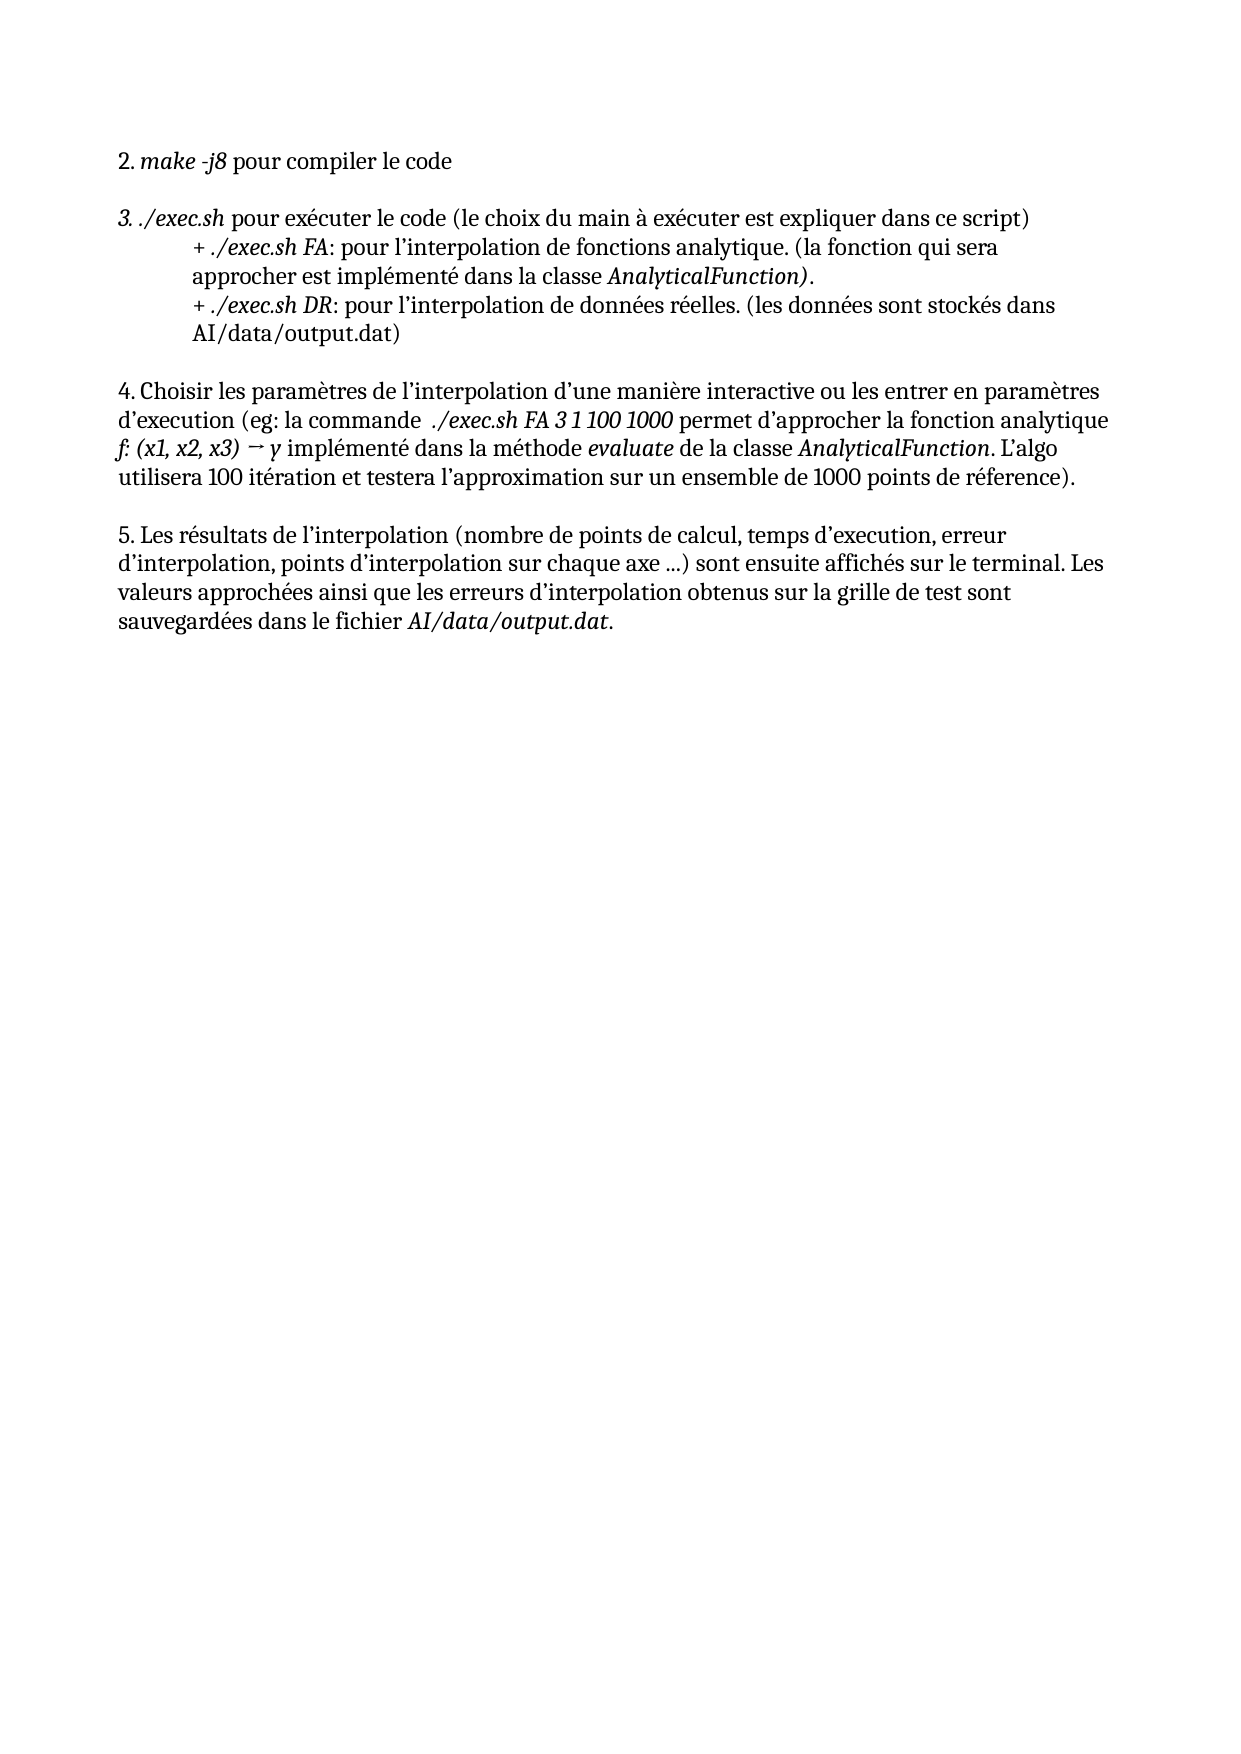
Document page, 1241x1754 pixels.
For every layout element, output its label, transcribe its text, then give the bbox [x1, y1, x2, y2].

text 2. make -j8 pour compiler le code [118, 147, 1122, 176]
text 4. Choisir les paramètres de l’interpolation d’une manière interactive ou les entrer en paramètres d’execution (eg: la commande ./exec.sh FA 3 1 100 1000 permet d’approcher la fonction analytique f: (x1, x2, x3) → y implémenté dans la méthode evaluate de la classe AnalyticalFunction. L’algo utilisera 100 itération et testera l’approximation sur un ensemble de 1000 points de réference). [118, 377, 1122, 492]
text + ./exec.sh DR: pour l’interpolation de données réelles. (les données sont stockés dans AI/data/output.dat) [118, 291, 1122, 348]
text 5. Les résultats de l’interpolation (nombre de points de calcul, temps d’execution, erreur d’interpolation, points d’interpolation sur chaque axe ...) sont ensuite affichés sur le terminal. Les valeurs approchées ainsi que les erreurs d’interpolation obtenus sur la grille de test sont sauvegardées dans le fichier AI/data/output.dat. [118, 521, 1122, 636]
text 3. ./exec.sh pour exécuter le code (le choix du main à exécuter est expliquer dans ce script) [118, 204, 1122, 233]
text + ./exec.sh FA: pour l’interpolation de fonctions analytique. (la fonction qui sera approcher est implémenté dans la classe AnalyticalFunction). [118, 233, 1122, 291]
